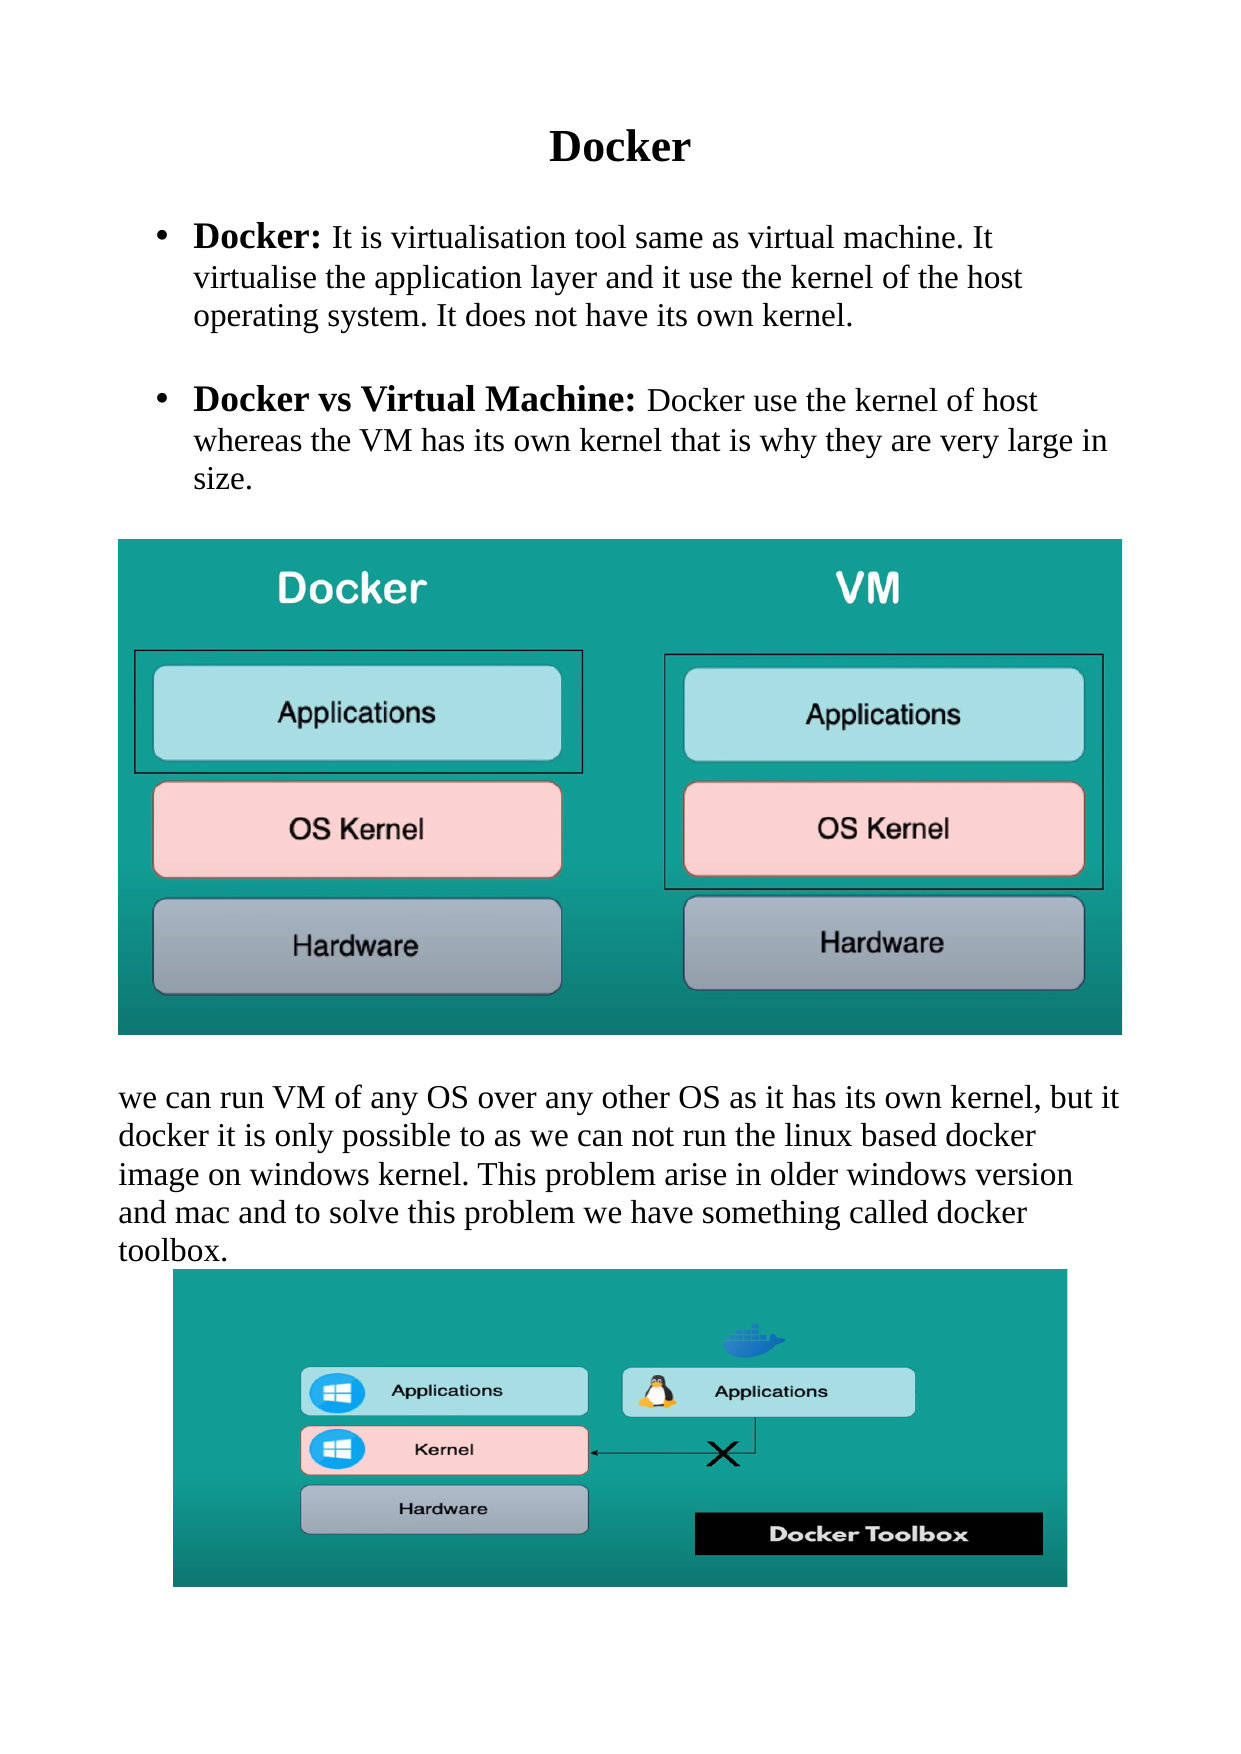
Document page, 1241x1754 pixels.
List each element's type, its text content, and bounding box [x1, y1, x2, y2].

list Docker vs Virtual Machine: Docker use the kernel of host whereas the VM has its own kernel that is why they are very large in size. [156, 377, 1122, 497]
text Docker [118, 118, 1122, 171]
list Docker: It is virtualisation tool same as virtual machine. It virtualise the application layer and it use the kernel of the host operating system. It does not have its own kernel. [156, 214, 1122, 334]
picture [173, 1269, 1068, 1587]
text we can run VM of any OS over any other OS as it has its own kernel, but it docker it is only possible to as we can not run the linux based docker image on windows kernel. This problem arise in older windows version and mac and to solve this problem we have something called docker toolbox. [118, 1077, 1122, 1269]
picture [118, 539, 1123, 1035]
